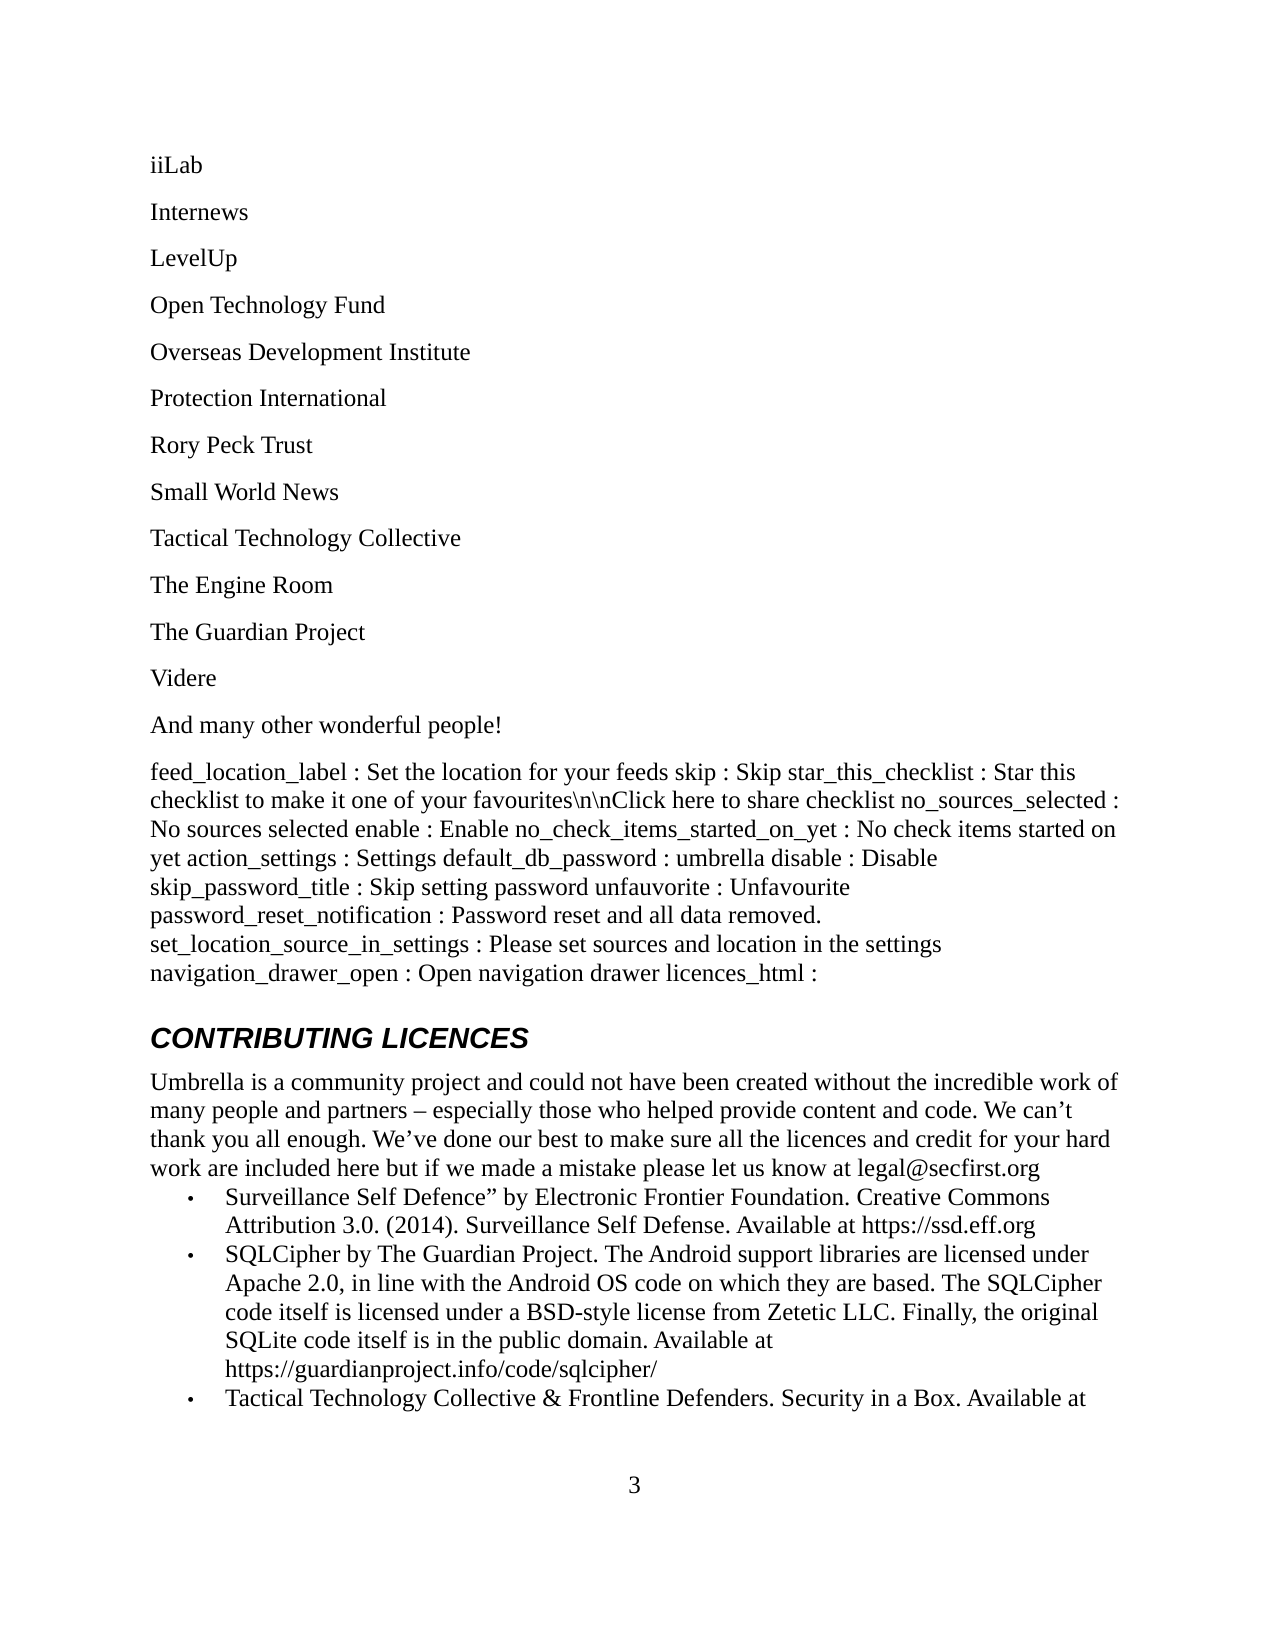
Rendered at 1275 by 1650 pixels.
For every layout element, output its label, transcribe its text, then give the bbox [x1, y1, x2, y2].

text Internews [150, 197, 1125, 225]
text Protection International [150, 383, 1125, 412]
text Small World News [150, 477, 1125, 505]
text Overseas Development Institute [150, 337, 1125, 365]
list SQLCipher by The Guardian Project. The Android support libraries are licensed under Apache 2.0, in line with the Android OS code on which they are based. The SQLCipher code itself is licensed under a BSD-style license from Zetetic LLC. Finally, the original SQLite code itself is in the public domain. Available at https://guardianproject.info/code/sqlcipher/ [187, 1239, 1125, 1383]
text Rory Peck Trust [150, 430, 1125, 459]
text Videre [150, 663, 1125, 692]
text The Engine Room [150, 570, 1125, 599]
text Tactical Technology Collective [150, 523, 1125, 552]
list Surveillance Self Defence” by Electronic Frontier Foundation. Creative Commons Attribution 3.0. (2014). Surveillance Self Defense. Available at https://ssd.eff.org [187, 1182, 1125, 1239]
text The Guardian Project [150, 617, 1125, 645]
subtitle CONTRIBUTING LICENCES [150, 1021, 1125, 1054]
text LevelUp [150, 243, 1125, 272]
text feed_location_label : Set the location for your feeds skip : Skip star_this_checklist : Star this checklist to make it one of your favourites\n\nClick here to share checklist no_sources_selected : No sources selected enable : Enable no_check_items_started_on_yet : No check items started on yet action_settings : Settings default_db_password : umbrella disable : Disable skip_password_title : Skip setting password unfauvorite : Unfavourite password_reset_notification : Password reset and all data removed. set_location_source_in_settings : Please set sources and location in the settings navigation_drawer_open : Open navigation drawer licences_html : [150, 757, 1125, 987]
text Open Technology Fund [150, 290, 1125, 319]
text Umbrella is a community project and could not have been created without the incredible work of many people and partners – especially those who helped provide content and code. We can’t thank you all enough. We’ve done our best to make sure all the licences and credit for your hard work are included here but if we made a mistake please let us know at legal@secfirst.org [150, 1067, 1125, 1182]
text iiLab [150, 150, 1125, 179]
text And many other wonderful people! [150, 710, 1125, 739]
list Tactical Technology Collective & Frontline Defenders. Security in a Box. Available at [187, 1383, 1125, 1412]
